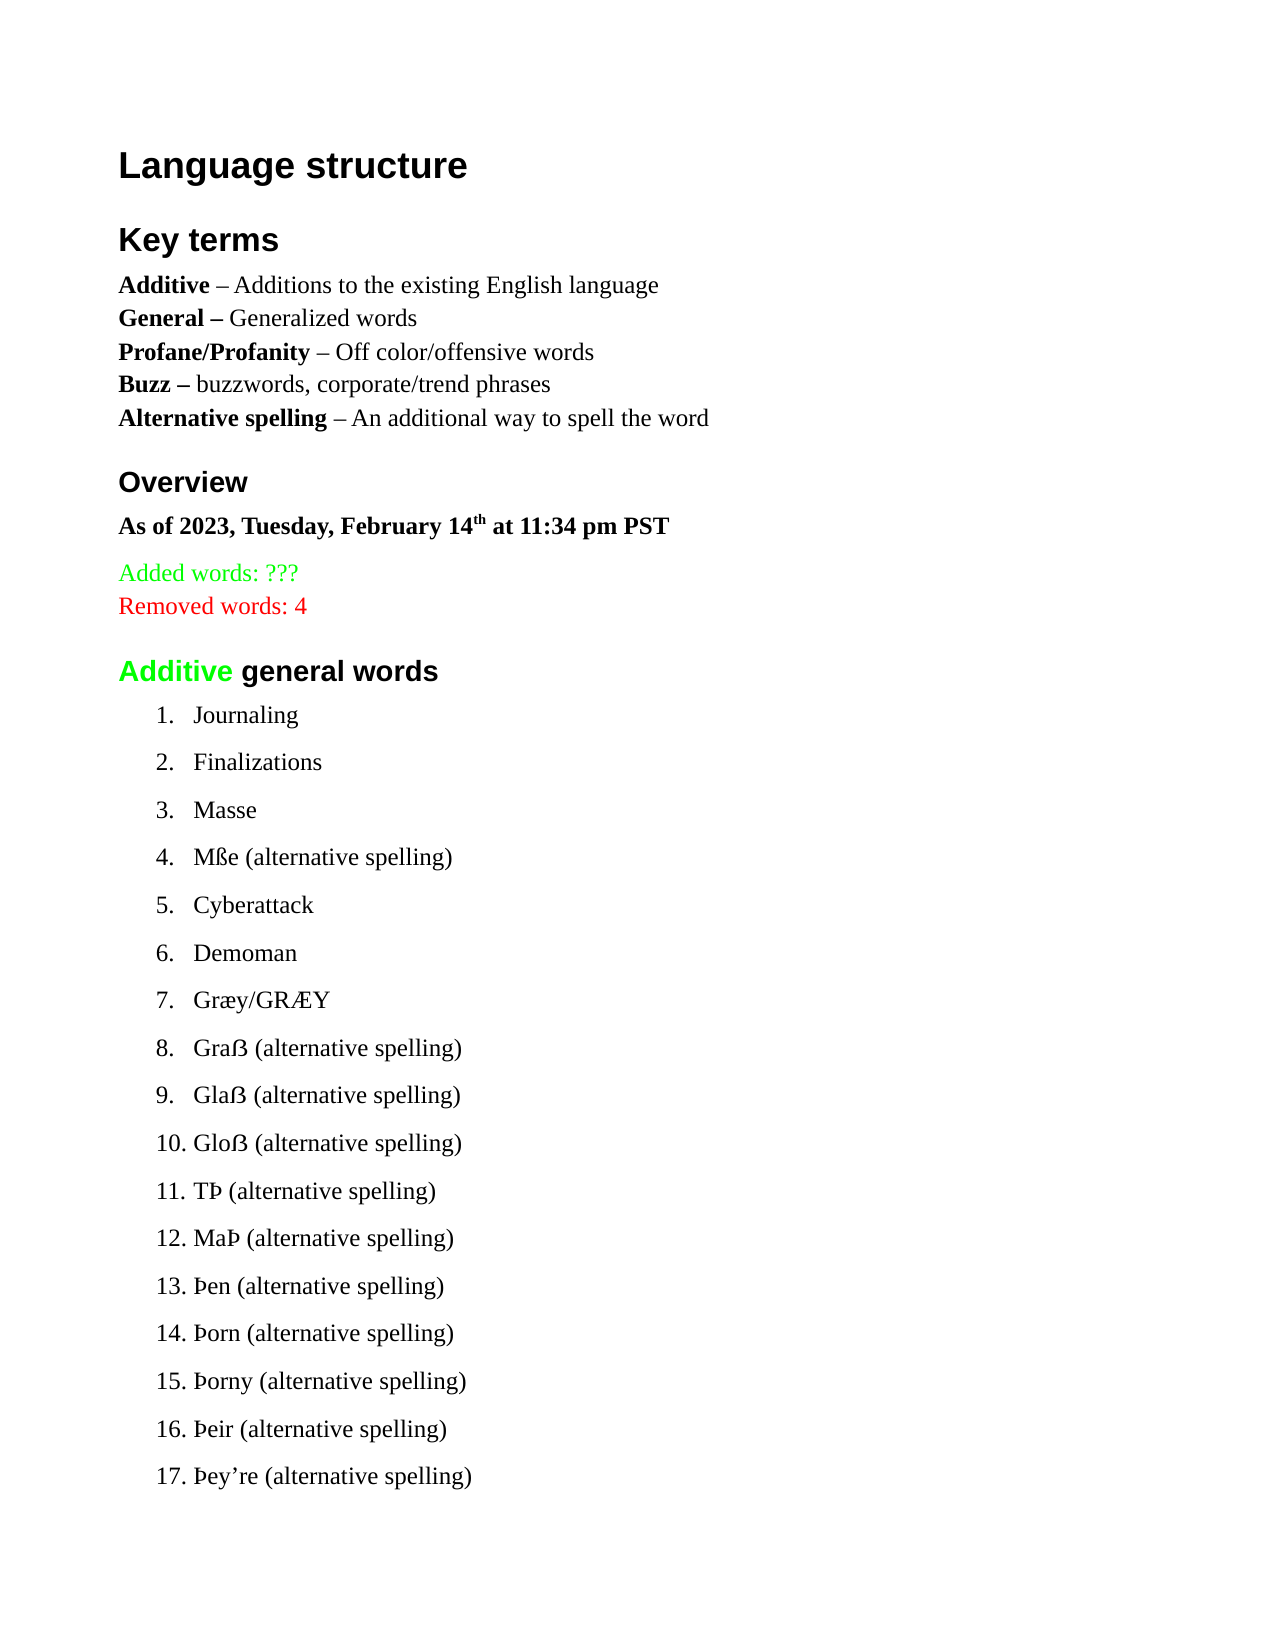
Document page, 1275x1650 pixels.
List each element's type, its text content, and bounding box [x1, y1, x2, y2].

list MaÞ (alternative spelling) [156, 1223, 1157, 1252]
list Þorny (alternative spelling) [156, 1366, 1157, 1395]
text Additive – Additions to the existing English language General – Generalized words Profane/Profanity – Off color/offensive words Buzz – buzzwords, corporate/trend phrases Alternative spelling – An additional way to spell the word [118, 271, 1157, 431]
list Masse [156, 795, 1157, 824]
text Added words: ??? Removed words: 4 [118, 558, 1157, 620]
list Journaling [156, 700, 1157, 728]
list Cyberattack [156, 890, 1157, 919]
list Glaẞ (alternative spelling) [156, 1081, 1157, 1109]
list Finalizations [156, 747, 1157, 776]
list Þey’re (alternative spelling) [156, 1461, 1157, 1490]
list TÞ (alternative spelling) [156, 1176, 1157, 1204]
subtitle Key terms [118, 219, 1157, 258]
subtitle Overview [118, 465, 1157, 498]
list Gloẞ (alternative spelling) [156, 1128, 1157, 1157]
list Græy/GRÆY [156, 985, 1157, 1014]
list Þen (alternative spelling) [156, 1271, 1157, 1300]
list Graẞ (alternative spelling) [156, 1033, 1157, 1062]
list Demoman [156, 938, 1157, 966]
list Þeir (alternative spelling) [156, 1414, 1157, 1442]
text As of 2023, Tuesday, February 14th at 11:34 pm PST [118, 511, 1157, 539]
subtitle Additive general words [118, 654, 1157, 687]
subtitle Language structure [118, 143, 1157, 186]
list Þorn (alternative spelling) [156, 1318, 1157, 1347]
list Mße (alternative spelling) [156, 842, 1157, 871]
